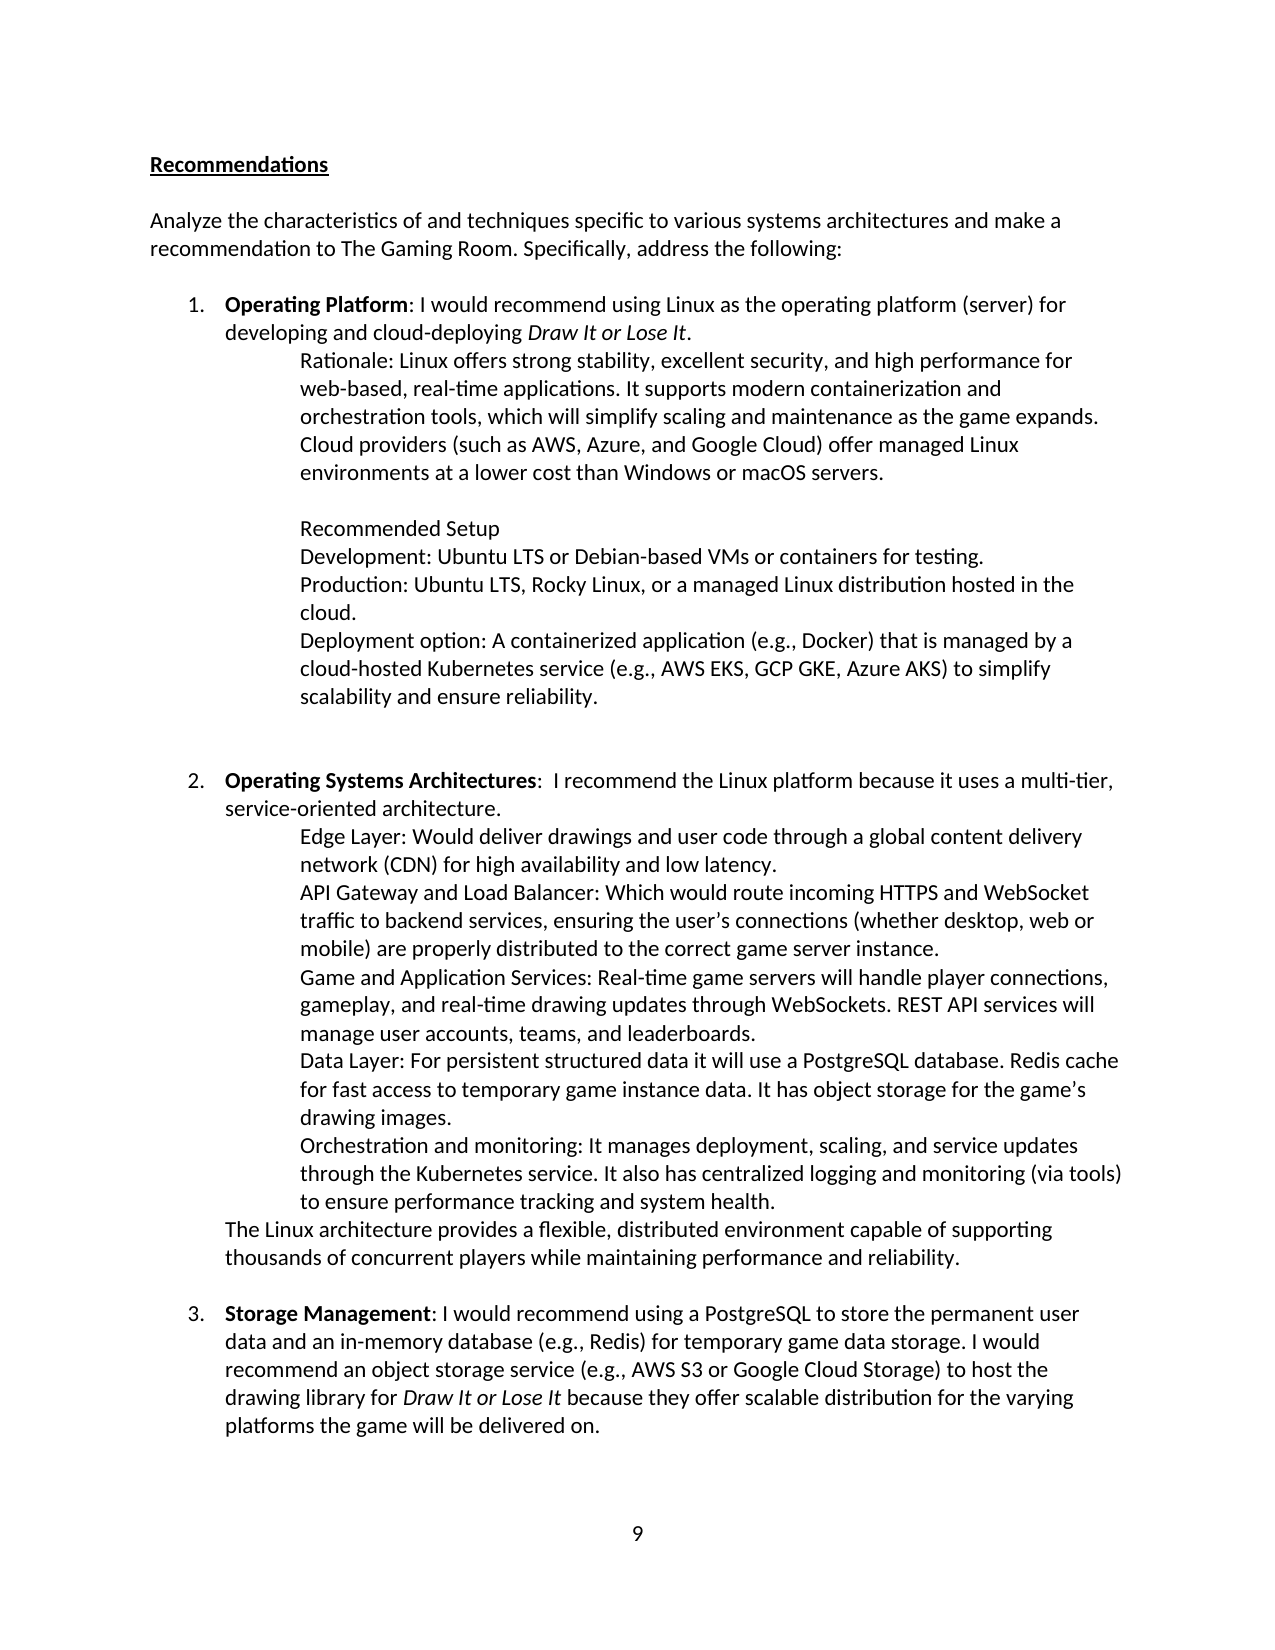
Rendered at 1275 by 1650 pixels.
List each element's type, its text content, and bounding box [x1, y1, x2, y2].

list Development: Ubuntu LTS or Debian-based VMs or containers for testing. [262, 542, 1125, 570]
list Edge Layer: Would deliver drawings and user code through a global content delivery network (CDN) for high availability and low latency. [262, 822, 1125, 878]
list Game and Application Services: Real-time game servers will handle player connections, gameplay, and real-time drawing updates through WebSockets. REST API services will manage user accounts, teams, and leaderboards. [262, 963, 1125, 1047]
list The Linux architecture provides a flexible, distributed environment capable of supporting thousands of concurrent players while maintaining performance and reliability. [187, 1215, 1125, 1271]
list Orchestration and monitoring: It manages deployment, scaling, and service updates through the Kubernetes service. It also has centralized logging and monitoring (via tools) to ensure performance tracking and system health. [262, 1131, 1125, 1215]
list Data Layer: For persistent structured data it will use a PostgreSQL database. Redis cache for fast access to temporary game instance data. It has object storage for the game’s drawing images. [262, 1047, 1125, 1131]
list Storage Management: I would recommend using a PostgreSQL to store the permanent user data and an in-memory database (e.g., Redis) for temporary game data storage. I would recommend an object storage service (e.g., AWS S3 or Google Cloud Storage) to host the drawing library for Draw It or Lose It because they offer scalable distribution for the varying platforms the game will be delivered on. [187, 1299, 1125, 1439]
list Deployment option: A containerized application (e.g., Docker) that is managed by a cloud-hosted Kubernetes service (e.g., AWS EKS, GCP GKE, Azure AKS) to simplify scalability and ensure reliability. [262, 626, 1125, 710]
list Rationale: Linux offers strong stability, excellent security, and high performance for web-based, real-time applications. It supports modern containerization and orchestration tools, which will simplify scaling and maintenance as the game expands. Cloud providers (such as AWS, Azure, and Google Cloud) offer managed Linux environments at a lower cost than Windows or macOS servers. [262, 346, 1125, 486]
list Production: Ubuntu LTS, Rocky Linux, or a managed Linux distribution hosted in the cloud. [262, 570, 1125, 626]
list Recommended Setup [262, 514, 1125, 542]
list Operating Platform: I would recommend using Linux as the operating platform (server) for developing and cloud-deploying Draw It or Lose It. [187, 290, 1125, 346]
list Operating Systems Architectures: I recommend the Linux platform because it uses a multi-tier, service-oriented architecture. [187, 766, 1125, 822]
text Analyze the characteristics of and techniques specific to various systems architectures and make a recommendation to The Gaming Room. Specifically, address the following: [150, 206, 1125, 262]
subtitle Recommendations [150, 150, 1125, 178]
list API Gateway and Load Balancer: Which would route incoming HTTPS and WebSocket traffic to backend services, ensuring the user’s connections (whether desktop, web or mobile) are properly distributed to the correct game server instance. [262, 878, 1125, 963]
